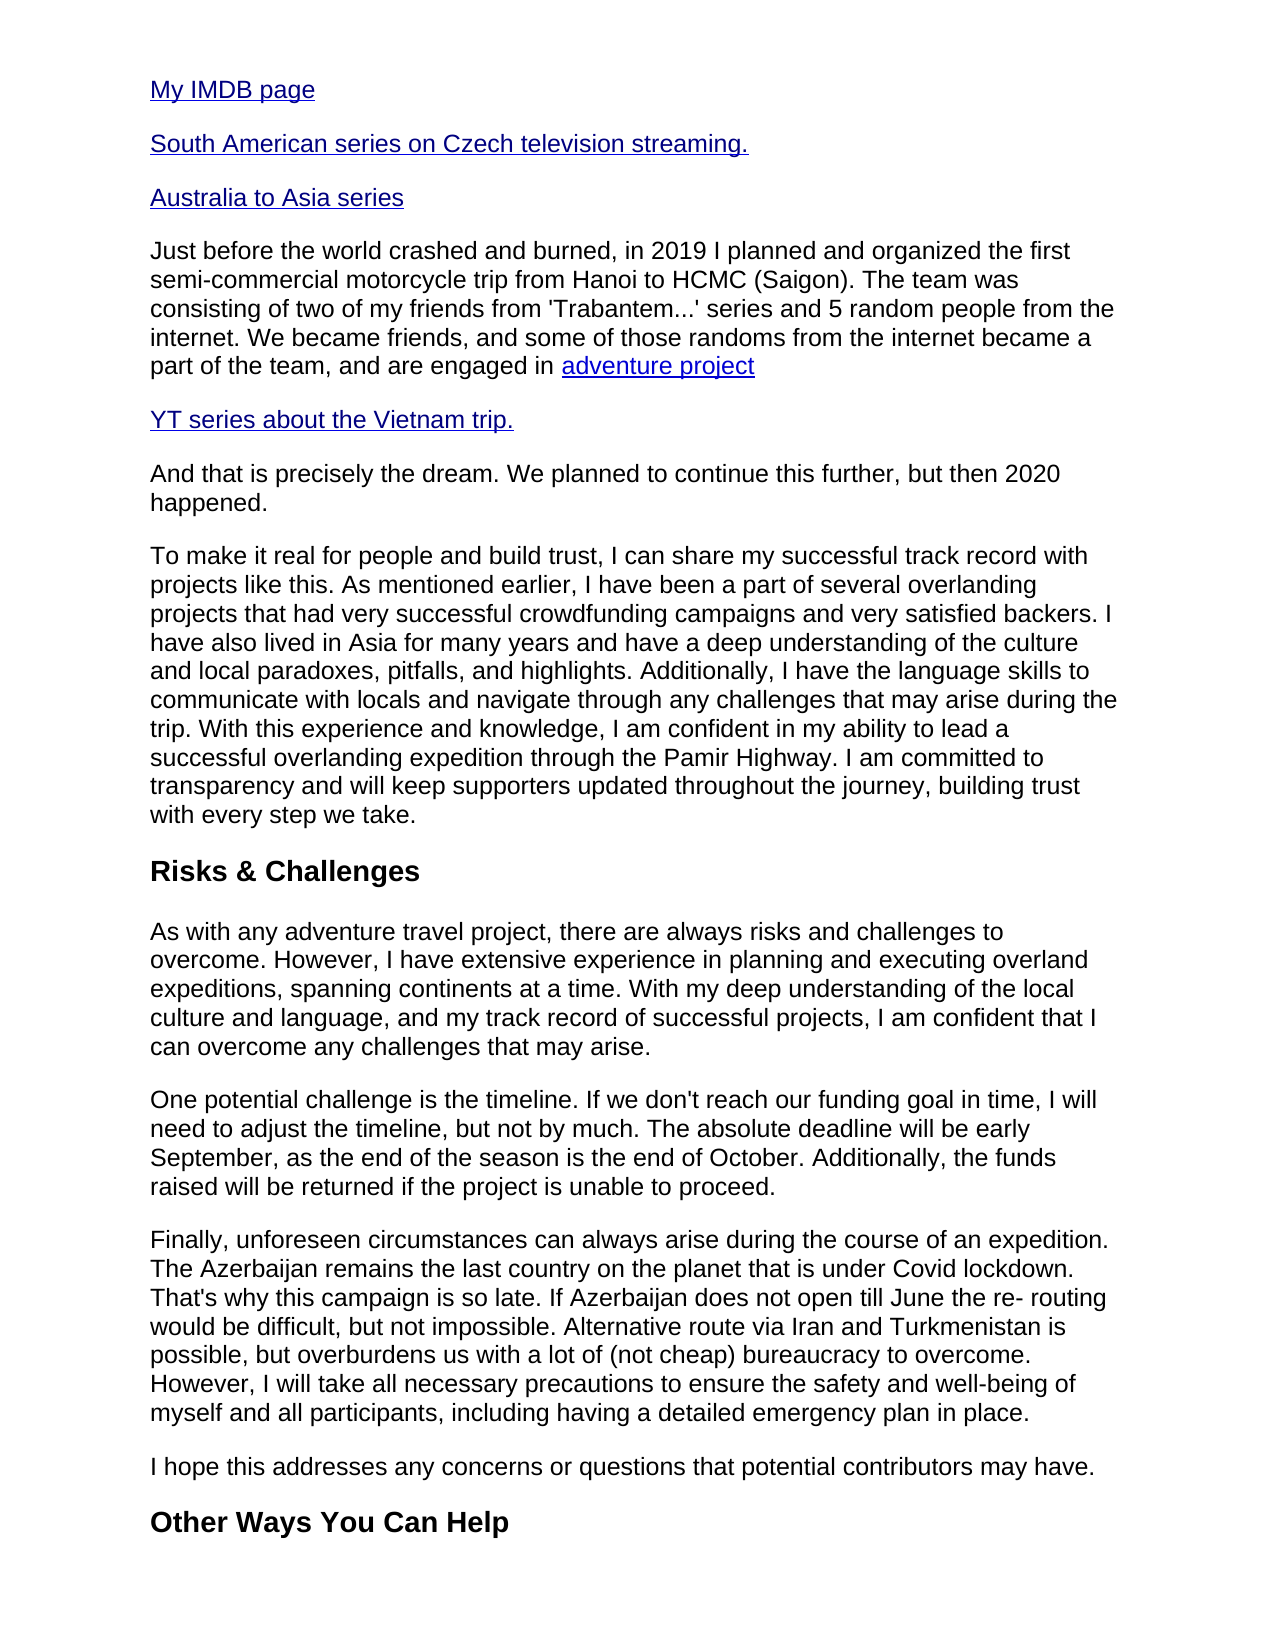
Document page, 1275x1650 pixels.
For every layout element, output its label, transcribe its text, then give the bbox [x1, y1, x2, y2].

text Just before the world crashed and burned, in 2019 I planned and organized the first semi-commercial motorcycle trip from Hanoi to HCMC (Saigon). The team was consisting of two of my friends from 'Trabantem...' series and 5 random people from the internet. We became friends, and some of those randoms from the internet became a part of the team, and are engaged in adventure project [150, 236, 1125, 380]
text Risks & Challenges [150, 854, 1125, 887]
text Other Ways You Can Help [150, 1505, 1125, 1539]
text I hope this addresses any concerns or questions that potential contributors may have. [150, 1451, 1125, 1480]
text YT series about the Vietnam trip. [150, 405, 1125, 434]
text Australia to Asia series [150, 182, 1125, 211]
text My IMDB page [150, 75, 1125, 104]
text One potential challenge is the timeline. If we don't reach our funding goal in time, I will need to adjust the timeline, but not by much. The absolute deadline will be early September, as the end of the season is the end of October. Additionally, the funds raised will be returned if the project is unable to proceed. [150, 1085, 1125, 1200]
text South American series on Czech television streaming. [150, 129, 1125, 157]
text As with any adventure travel project, there are always risks and challenges to overcome. However, I have extensive experience in planning and executing overland expeditions, spanning continents at a time. With my deep understanding of the local culture and language, and my track record of successful projects, I am confident that I can overcome any challenges that may arise. [150, 916, 1125, 1060]
text Finally, unforeseen circumstances can always arise during the course of an expedition. The Azerbaijan remains the last country on the planet that is under Covid lockdown. That's why this campaign is so late. If Azerbaijan does not open till June the re- routing would be difficult, but not impossible. Alternative route via Iran and Turkmenistan is possible, but overburdens us with a lot of (not cheap) bureaucracy to overcome. However, I will take all necessary precautions to ensure the safety and well-being of myself and all participants, including having a detailed emergency plan in place. [150, 1225, 1125, 1426]
text To make it real for people and build trust, I can share my successful track record with projects like this. As mentioned earlier, I have been a part of several overlanding projects that had very successful crowdfunding campaigns and very satisfied backers. I have also lived in Asia for many years and have a deep understanding of the culture and local paradoxes, pitfalls, and highlights. Additionally, I have the language skills to communicate with locals and navigate through any challenges that may arise during the trip. With this experience and knowledge, I am confident in my ability to lead a successful overlanding expedition through the Pamir Highway. I am committed to transparency and will keep supporters updated throughout the journey, building trust with every step we take. [150, 541, 1125, 829]
text And that is precisely the dream. We planned to continue this further, but then 2020 happened. [150, 459, 1125, 516]
